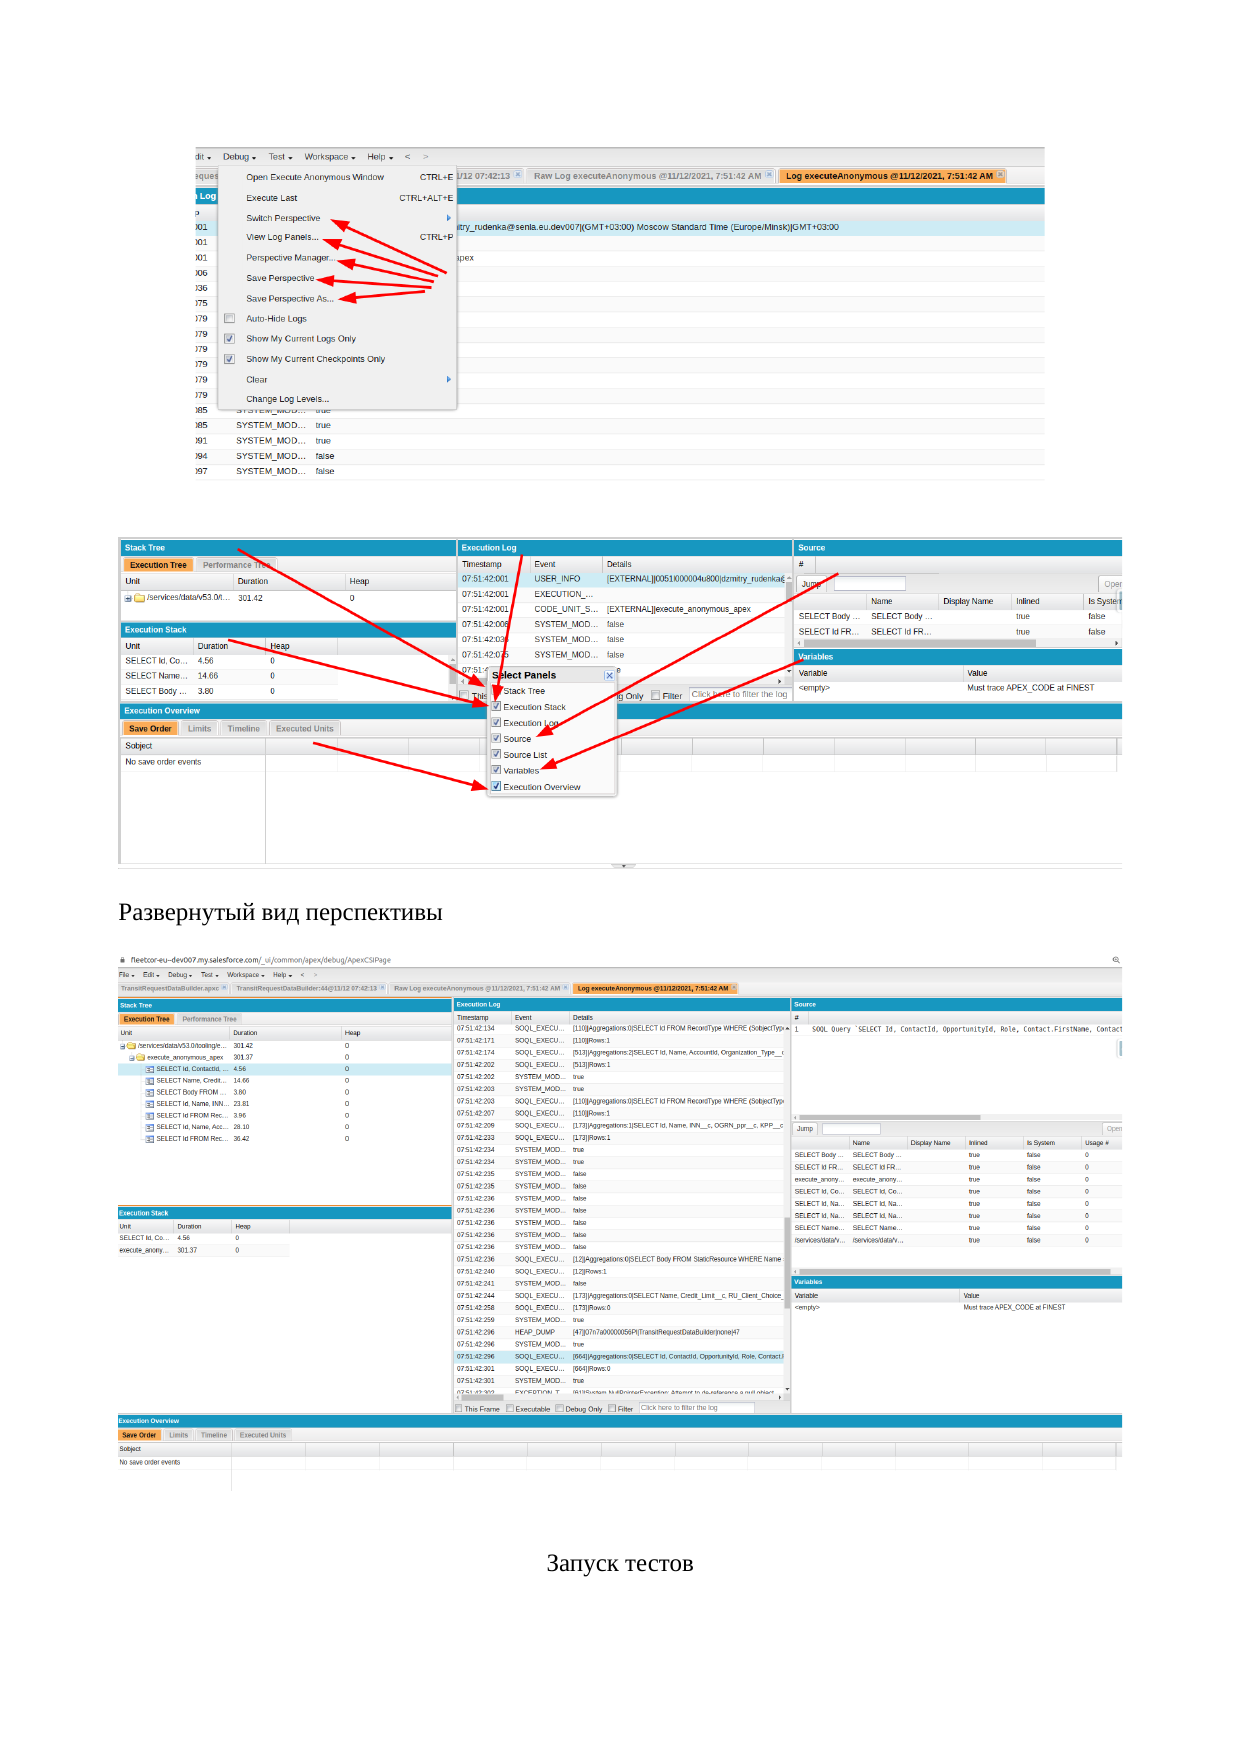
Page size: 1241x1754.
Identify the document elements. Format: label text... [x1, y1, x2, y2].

picture [118, 537, 1123, 869]
text Развернутый вид перспективы [118, 897, 1122, 926]
text Запуск тестов [118, 1548, 1122, 1576]
picture [195, 146, 1045, 481]
picture [118, 954, 1123, 1491]
